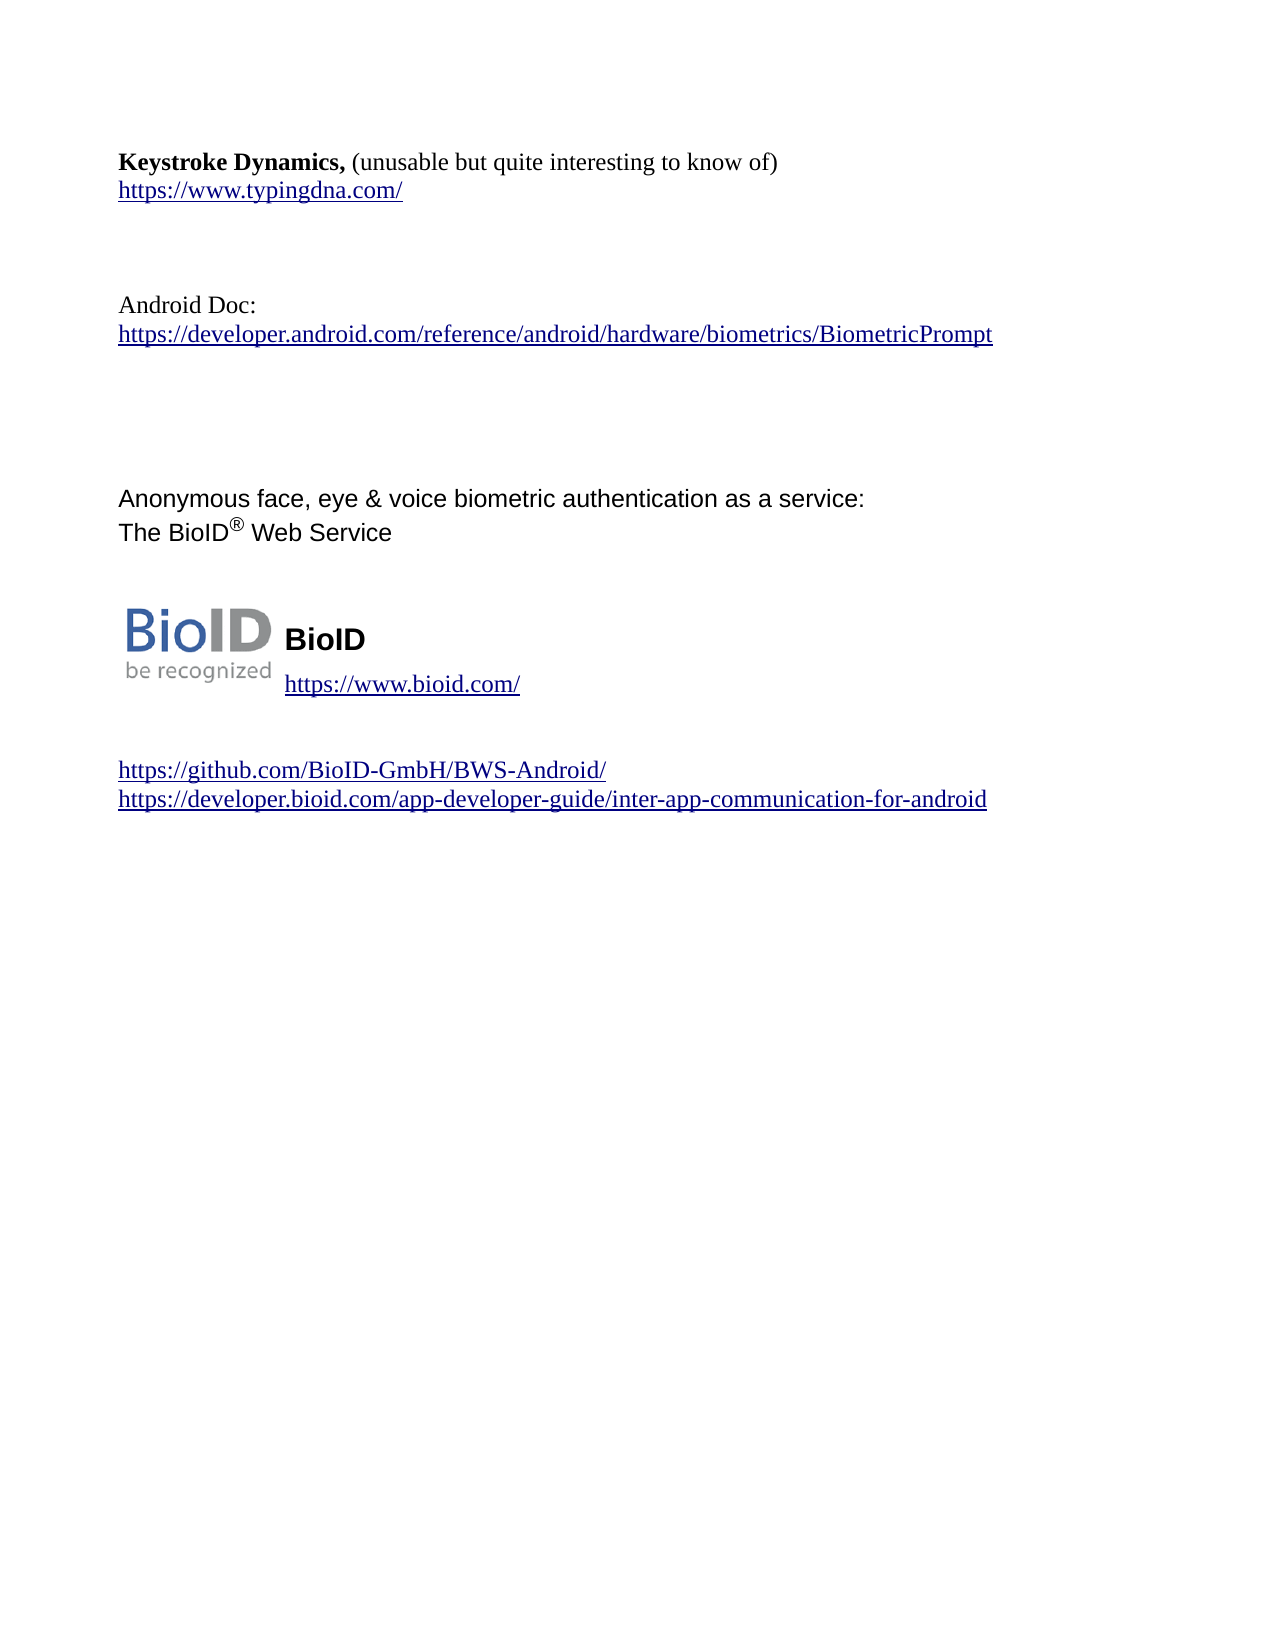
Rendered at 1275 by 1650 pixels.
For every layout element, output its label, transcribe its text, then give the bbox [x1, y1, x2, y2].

picture [112, 582, 285, 694]
text https://www.typingdna.com/ [118, 176, 1157, 204]
text Android Doc: [118, 291, 1157, 319]
text https://developer.bioid.com/app-developer-guide/inter-app-communication-for-android [118, 784, 1157, 813]
subtitle BioID [285, 621, 1157, 657]
text https://www.bioid.com/ [118, 669, 1157, 698]
text https://github.com/BioID-GmbH/BWS-Android/ [118, 756, 1157, 784]
text Keystroke Dynamics, (unusable but quite interesting to know of) [118, 147, 1157, 176]
subtitle Anonymous face, eye & voice biometric authentication as a service: The BioID® Web Service [118, 484, 1157, 546]
text https://developer.android.com/reference/android/hardware/biometrics/BiometricPrompt [118, 319, 1157, 348]
